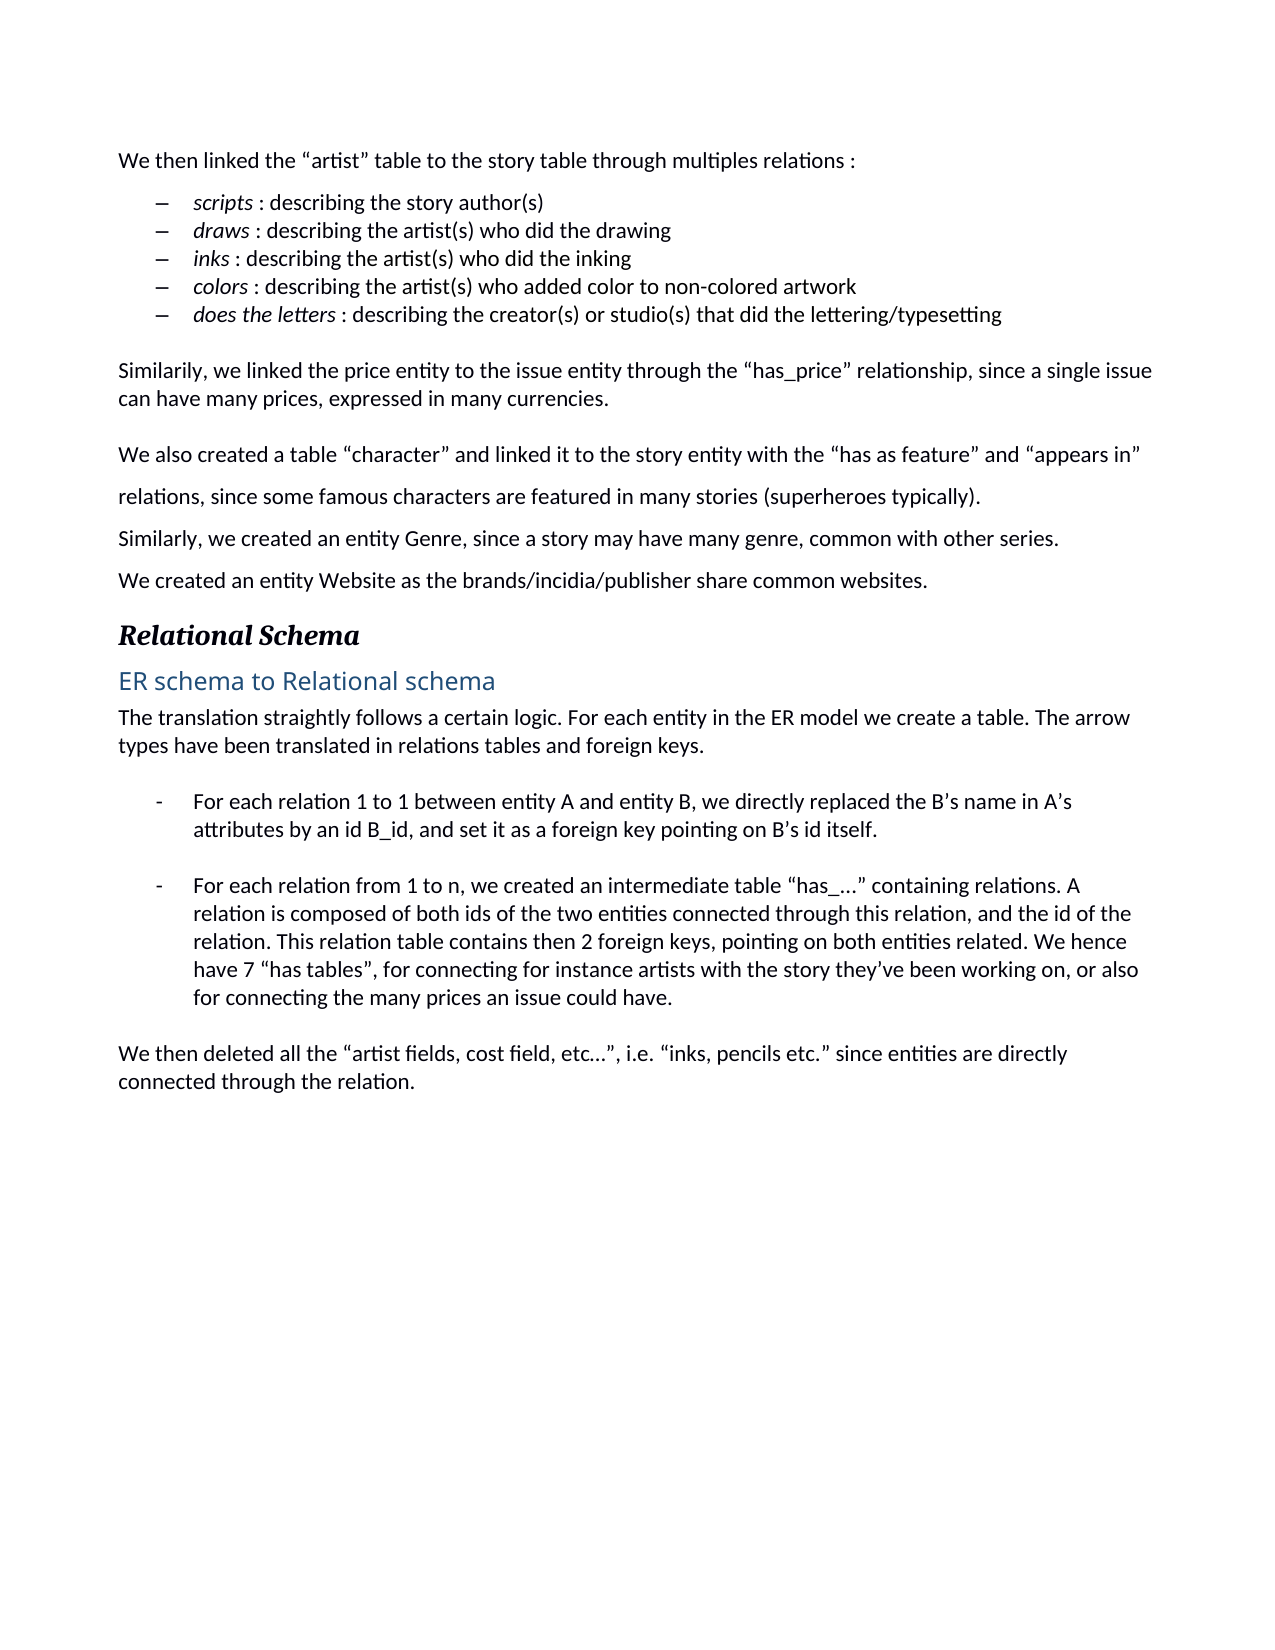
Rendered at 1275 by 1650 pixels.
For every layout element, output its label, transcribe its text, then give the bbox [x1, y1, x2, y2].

list For each relation from 1 to n, we created an intermediate table “has_...” containing relations. A relation is composed of both ids of the two entities connected through this relation, and the id of the relation. This relation table contains then 2 foreign keys, pointing on both entities related. We hence have 7 “has tables”, for connecting for instance artists with the story they’ve been working on, or also for connecting the many prices an issue could have. [156, 871, 1157, 1011]
text We also created a table “character” and linked it to the story entity with the “has as feature” and “appears in” relations, since some famous characters are featured in many stories (superheroes typically). [118, 440, 1157, 510]
text The translation straightly follows a certain logic. For each entity in the ER model we create a table. The arrow types have been translated in relations tables and foreign keys. [118, 703, 1157, 759]
list For each relation 1 to 1 between entity A and entity B, we directly replaced the B’s name in A’s attributes by an id B_id, and set it as a foreign key pointing on B’s id itself. [156, 787, 1157, 843]
text Similarly, we created an entity Genre, since a story may have many genre, common with other series. [118, 524, 1157, 552]
text We then linked the “artist” table to the story table through multiples relations : [118, 146, 1157, 174]
list draws : describing the artist(s) who did the drawing [156, 216, 1157, 244]
list scripts : describing the story author(s) [156, 188, 1157, 216]
text Similarily, we linked the price entity to the issue entity through the “has_price” relationship, since a single issue can have many prices, expressed in many currencies. [118, 356, 1157, 412]
list inks : describing the artist(s) who did the inking [156, 244, 1157, 272]
text We created an entity Website as the brands/incidia/publisher share common websites. [118, 566, 1157, 594]
subtitle ER schema to Relational schema [118, 664, 1157, 698]
list does the letters : describing the creator(s) or studio(s) that did the lettering/typesetting [156, 300, 1157, 328]
text We then deleted all the “artist fields, cost field, etc…”, i.e. “inks, pencils etc.” since entities are directly connected through the relation. [118, 1039, 1157, 1096]
subtitle Relational Schema [118, 619, 1157, 653]
list colors : describing the artist(s) who added color to non-colored artwork [156, 272, 1157, 300]
